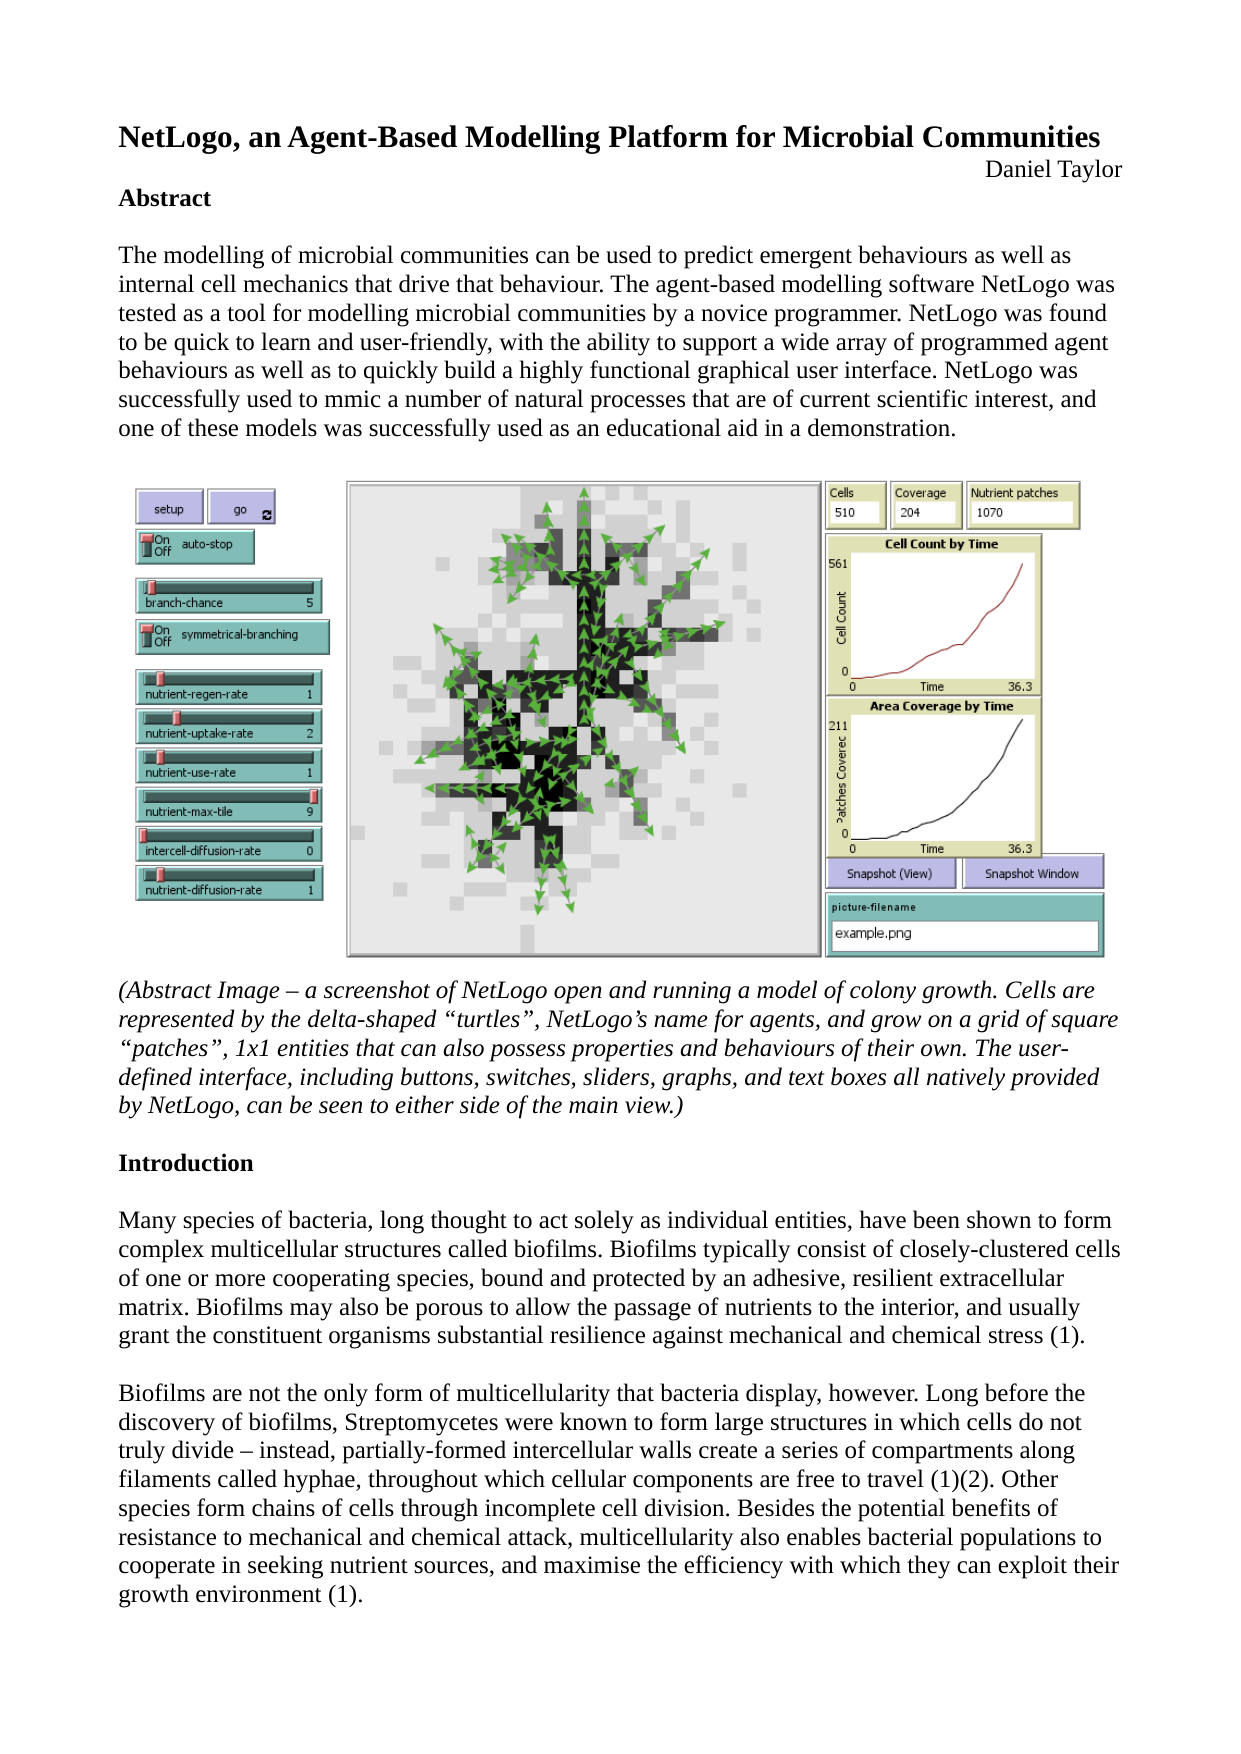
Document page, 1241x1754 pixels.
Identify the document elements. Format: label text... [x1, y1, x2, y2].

text Biofilms are not the only form of multicellularity that bacteria display, however. Long before the discovery of biofilms, Streptomycetes were known to form large structures in which cells do not truly divide – instead, partially-formed intercellular walls create a series of compartments along filaments called hyphae, throughout which cellular components are free to travel ⁠(1)⁠(2)⁠. Other species form chains of cells through incomplete cell division. Besides the potential benefits of resistance to mechanical and chemical attack, multicellularity also enables bacterial populations to cooperate in seeking nutrient sources, and maximise the efficiency with which they can exploit their growth environment (1)⁠. [118, 1378, 1122, 1608]
picture [118, 470, 1123, 976]
text Abstract [118, 183, 1122, 212]
text NetLogo, an Agent-Based Modelling Platform for Microbial Communities [118, 118, 1122, 154]
text Daniel Taylor [118, 154, 1122, 183]
text (Abstract Image – a screenshot of NetLogo open and running a model of colony growth. Cells are represented by the delta-shaped “turtles”, NetLogo’s name for agents, and grow on a grid of square “patches”, 1x1 entities that can also possess properties and behaviours of their own. The user-defined interface, including buttons, switches, sliders, graphs, and text boxes all natively provided by NetLogo, can be seen to either side of the main view.) [118, 976, 1122, 1119]
text Many species of bacteria, long thought to act solely as individual entities, have been shown to form complex multicellular structures called biofilms. Biofilms typically consist of closely-clustered cells of one or more cooperating species, bound and protected by an adhesive, resilient extracellular matrix. Biofilms may also be porous to allow the passage of nutrients to the interior, and usually grant the constituent organisms substantial resilience against mechanical and chemical stress (1). [118, 1206, 1122, 1349]
text Introduction [118, 1148, 1122, 1177]
text The modelling of microbial communities can be used to predict emergent behaviours as well as internal cell mechanics that drive that behaviour. The agent-based modelling software NetLogo was tested as a tool for modelling microbial communities by a novice programmer. NetLogo was found to be quick to learn and user-friendly, with the ability to support a wide array of programmed agent behaviours as well as to quickly build a highly functional graphical user interface. NetLogo was successfully used to mmic a number of natural processes that are of current scientific interest, and one of these models was successfully used as an educational aid in a demonstration. [118, 240, 1122, 442]
